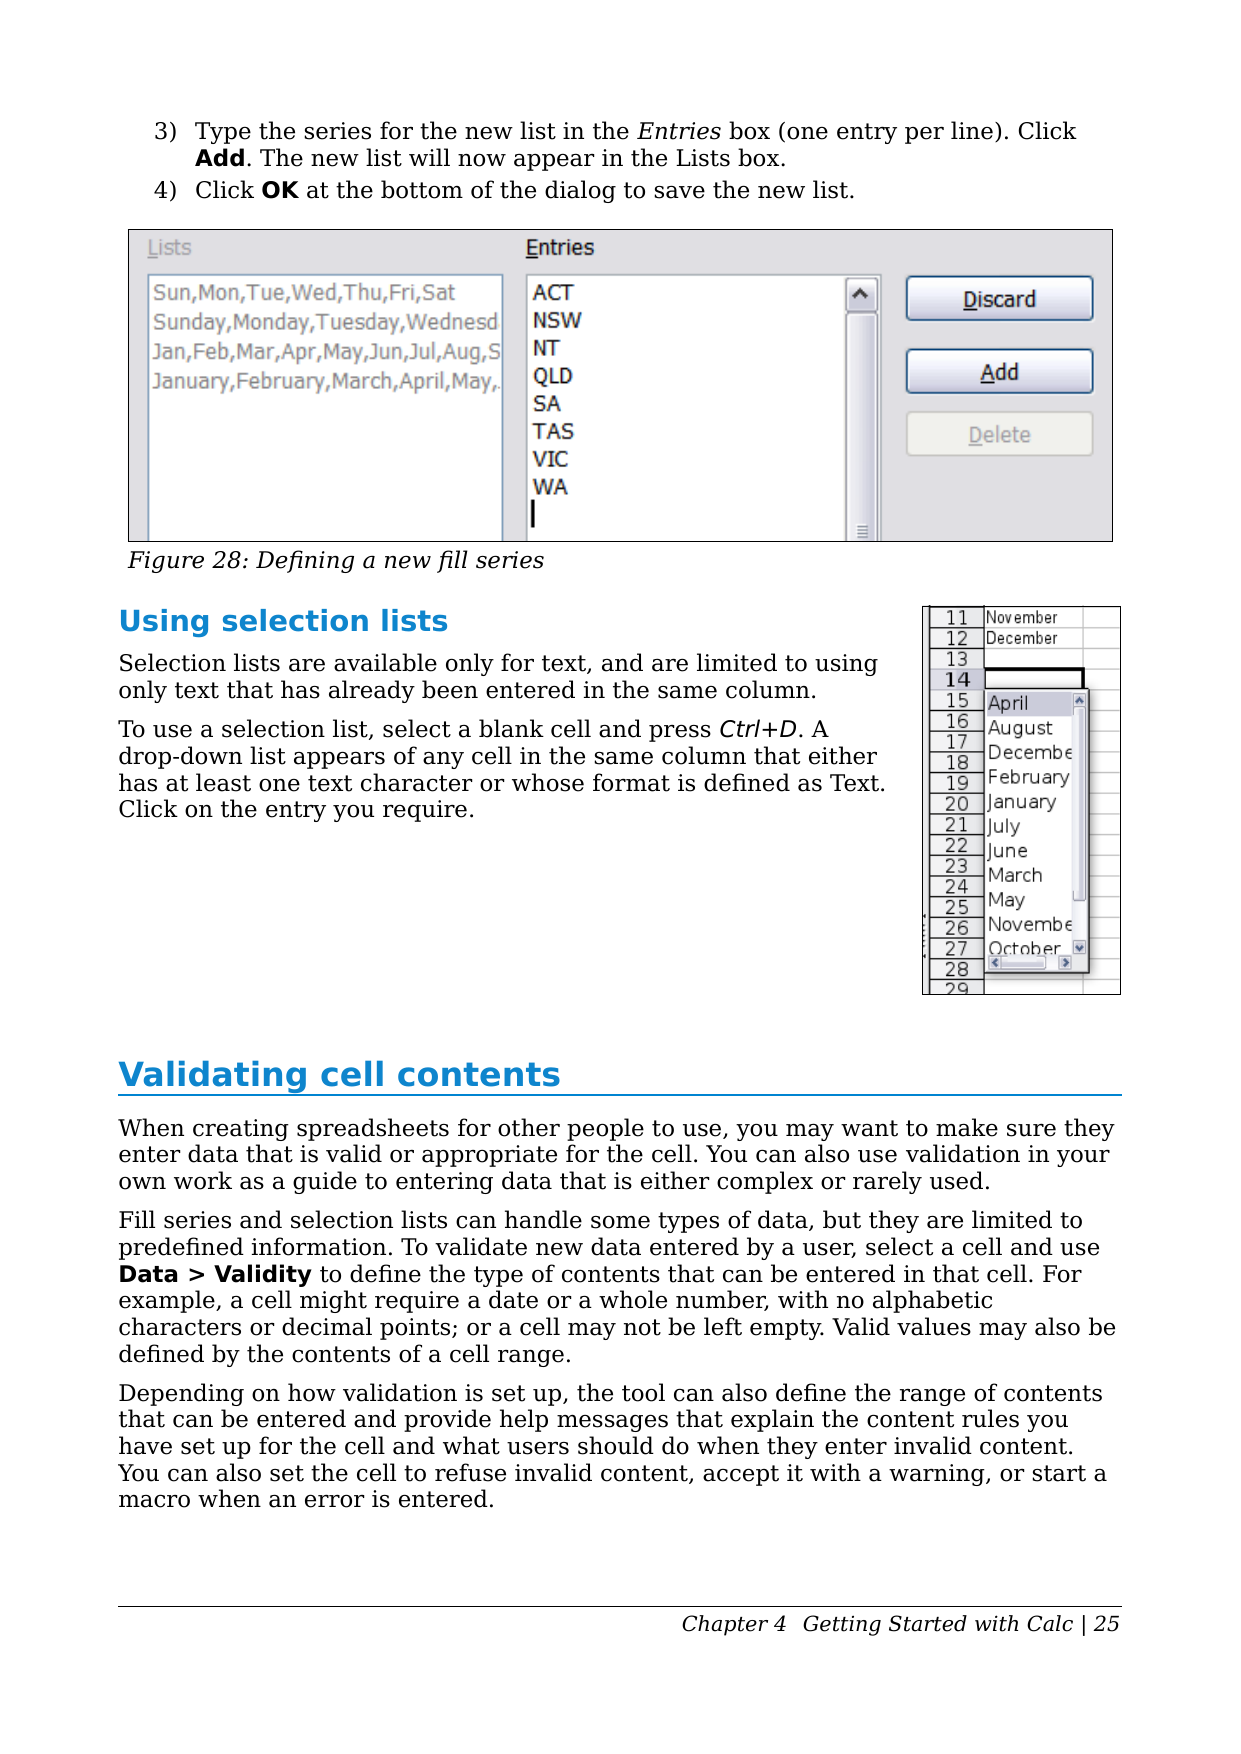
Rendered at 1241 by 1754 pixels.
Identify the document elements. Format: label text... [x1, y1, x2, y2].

picture [129, 230, 1112, 541]
text Fill series and selection lists can handle some types of data, but they are limited to predefined information. To validate new data entered by a user, select a cell and use Data > Validity to define the type of contents that can be entered in that cell. For example, a cell might require a date or a whole number, with no alphabetic characters or decimal points; or a cell may not be left empty. Valid values may also be defined by the contents of a cell range. [118, 1207, 1122, 1367]
text Depending on how validation is set up, the tool can also define the range of contents that can be entered and provide help messages that explain the content rules you have set up for the cell and what users should do when they enter invalid content. You can also set the cell to refuse invalid content, accept it with a warning, or start a macro when an error is entered. [118, 1380, 1122, 1513]
subtitle Validating cell contents [118, 1055, 1122, 1094]
text When creating spreadsheets for other people to use, you may want to make sure they enter data that is valid or appropriate for the cell. You can also use validation in your own work as a guide to entering data that is either complex or rarely used. [118, 1115, 1122, 1195]
list Type the series for the new list in the Entries box (one entry per line). Click Add. The new list will now appear in the Lists box. [177, 118, 1122, 171]
picture [923, 607, 1120, 994]
text To use a selection list, select a blank cell and press Ctrl+D. A drop-down list appears of any cell in the same column that either has at least one text character or whose format is defined as Text. Click on the entry you require. [118, 716, 922, 823]
subtitle Using selection lists [118, 604, 1122, 638]
list Click OK at the bottom of the dialog to save the new list. [177, 178, 1122, 204]
text Selection lists are available only for text, and are limited to using only text that has already been entered in the same column. [118, 651, 922, 704]
text Figure 28: Defining a new fill series [128, 548, 1112, 574]
